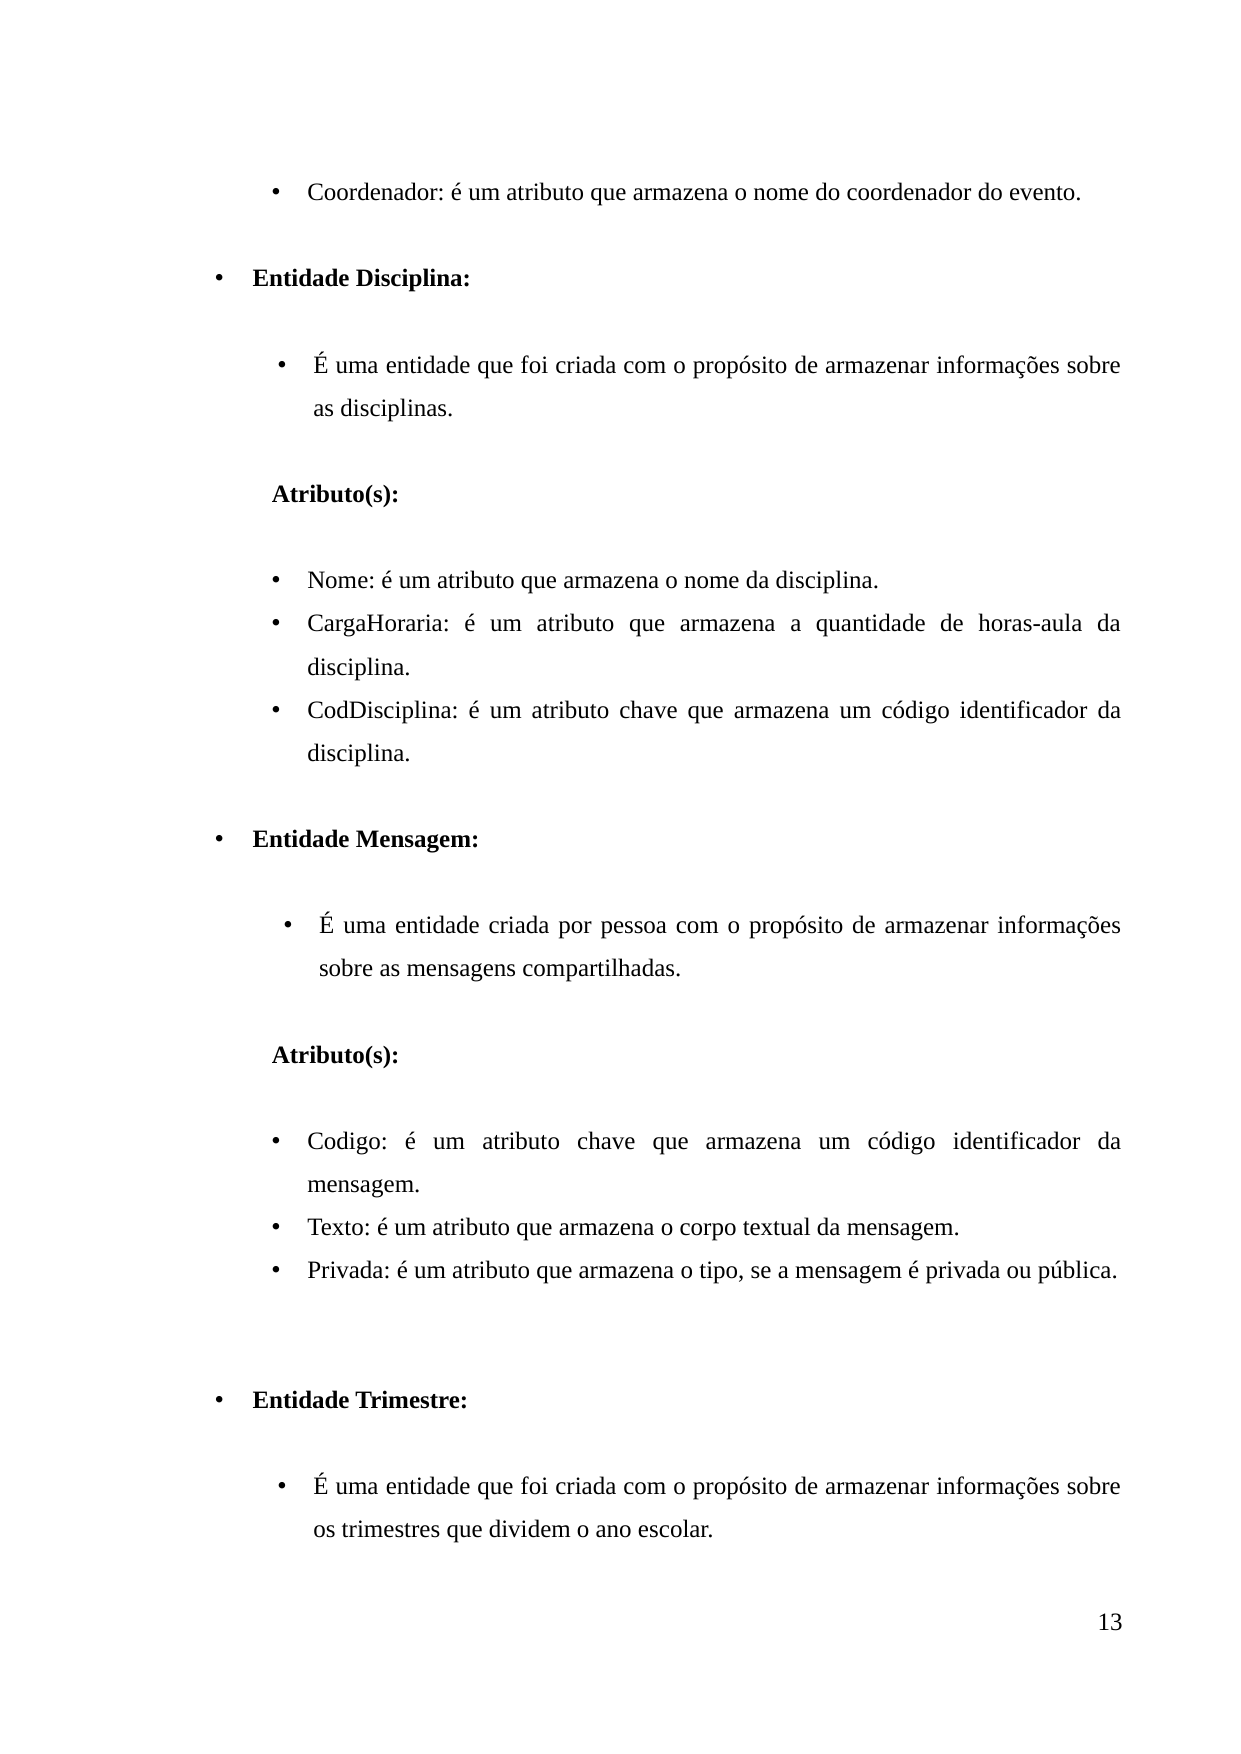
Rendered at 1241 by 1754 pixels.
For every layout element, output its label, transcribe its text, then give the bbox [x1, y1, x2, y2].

list Codigo: é um atributo chave que armazena um código identificador da mensagem. [272, 1126, 1122, 1198]
list CodDisciplina: é um atributo chave que armazena um código identificador da disciplina. [272, 695, 1122, 767]
list É uma entidade criada por pessoa com o propósito de armazenar informações sobre as mensagens compartilhadas. [283, 910, 1122, 982]
list Privada: é um atributo que armazena o tipo, se a mensagem é privada ou pública. [272, 1255, 1122, 1284]
text Atributo(s): [177, 1040, 1122, 1068]
list É uma entidade que foi criada com o propósito de armazenar informações sobre as disciplinas. [278, 350, 1122, 422]
list Entidade Disciplina: [215, 263, 1122, 292]
list Nome: é um atributo que armazena o nome da disciplina. [272, 565, 1122, 594]
list Texto: é um atributo que armazena o corpo textual da mensagem. [272, 1212, 1122, 1241]
list Coordenador: é um atributo que armazena o nome do coordenador do evento. [272, 177, 1122, 206]
list Entidade Mensagem: [215, 824, 1122, 853]
list É uma entidade que foi criada com o propósito de armazenar informações sobre os trimestres que dividem o ano escolar. [278, 1471, 1122, 1543]
list Entidade Trimestre: [215, 1385, 1122, 1413]
list CargaHoraria: é um atributo que armazena a quantidade de horas-aula da disciplina. [272, 608, 1122, 680]
text Atributo(s): [177, 479, 1122, 508]
